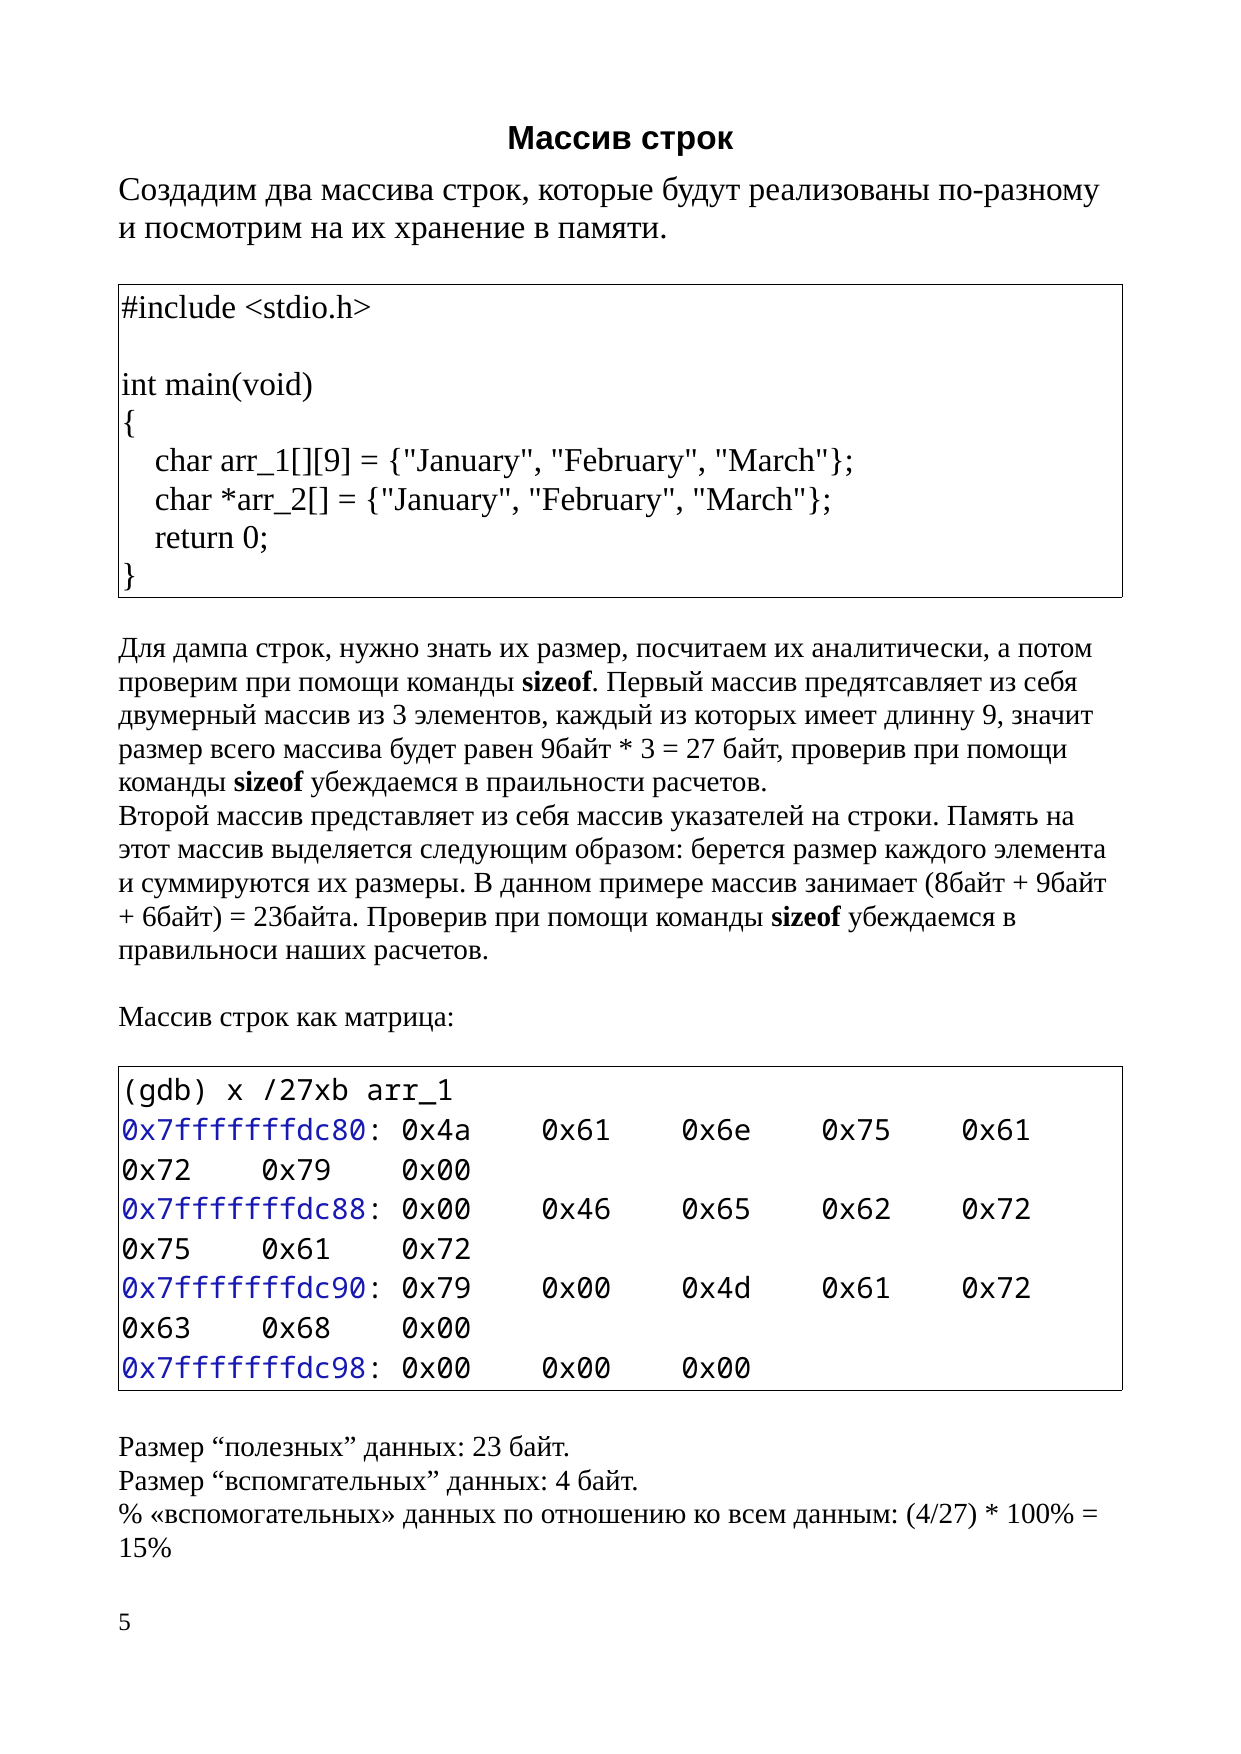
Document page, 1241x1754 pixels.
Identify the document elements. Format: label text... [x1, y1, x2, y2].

text Для дампа строк, нужно знать их размер, посчитаем их аналитически, а потом проверим при помощи команды sizeof. Первый массив предятсавляет из себя двумерный массив из 3 элементов, каждый из которых имеет длинну 9, значит размер всего массива будет равен 9байт * 3 = 27 байт, проверив при помощи команды sizeof убеждаемся в праильности расчетов. [118, 630, 1122, 798]
text Размер “вспомгательных” данных: 4 байт. [118, 1463, 1122, 1497]
text % «вспомогательных» данных по отношению ко всем данным: (4/27) * 100% = 15% [118, 1497, 1122, 1564]
text int main(void) [119, 361, 1122, 399]
text } [119, 552, 1122, 597]
text #include <stdio.h> [119, 285, 1122, 325]
text Создадим два массива строк, которые будут реализованы по-разному и посмотрим на их хранение в памяти. [118, 169, 1122, 246]
text Размер “полезных” данных: 23 байт. [118, 1429, 1122, 1463]
text return 0; [119, 514, 1122, 552]
text Массив строк как матрица: [118, 999, 1122, 1033]
text { [119, 399, 1122, 437]
text Второй массив представляет из себя массив указателей на строки. Память на этот массив выделяется следующим образом: берется размер каждого элемента и суммируются их размеры. В данном примере массив занимает (8байт + 9байт + 6байт) = 23байта. Проверив при помощи команды sizeof убеждаемся в правильноси наших расчетов. [118, 798, 1122, 966]
text (gdb) x /27xb arr_1 0x7fffffffdc80: 0x4a 0x61 0x6e 0x75 0x61 0x72 0x79 0x00 0x7fffffffdc88: 0x00 0x46 0x65 0x62 0x72 0x75 0x61 0x72 0x7fffffffdc90: 0x79 0x00 0x4d 0x61 0x72 0x63 0x68 0x00 0x7fffffffdc98: 0x00 0x00 0x00 [119, 1067, 1122, 1390]
text char arr_1[][9] = {"January", "February", "March"}; [119, 437, 1122, 476]
subtitle Массив строк [118, 118, 1122, 157]
text char *arr_2[] = {"January", "February", "March"}; [119, 476, 1122, 514]
